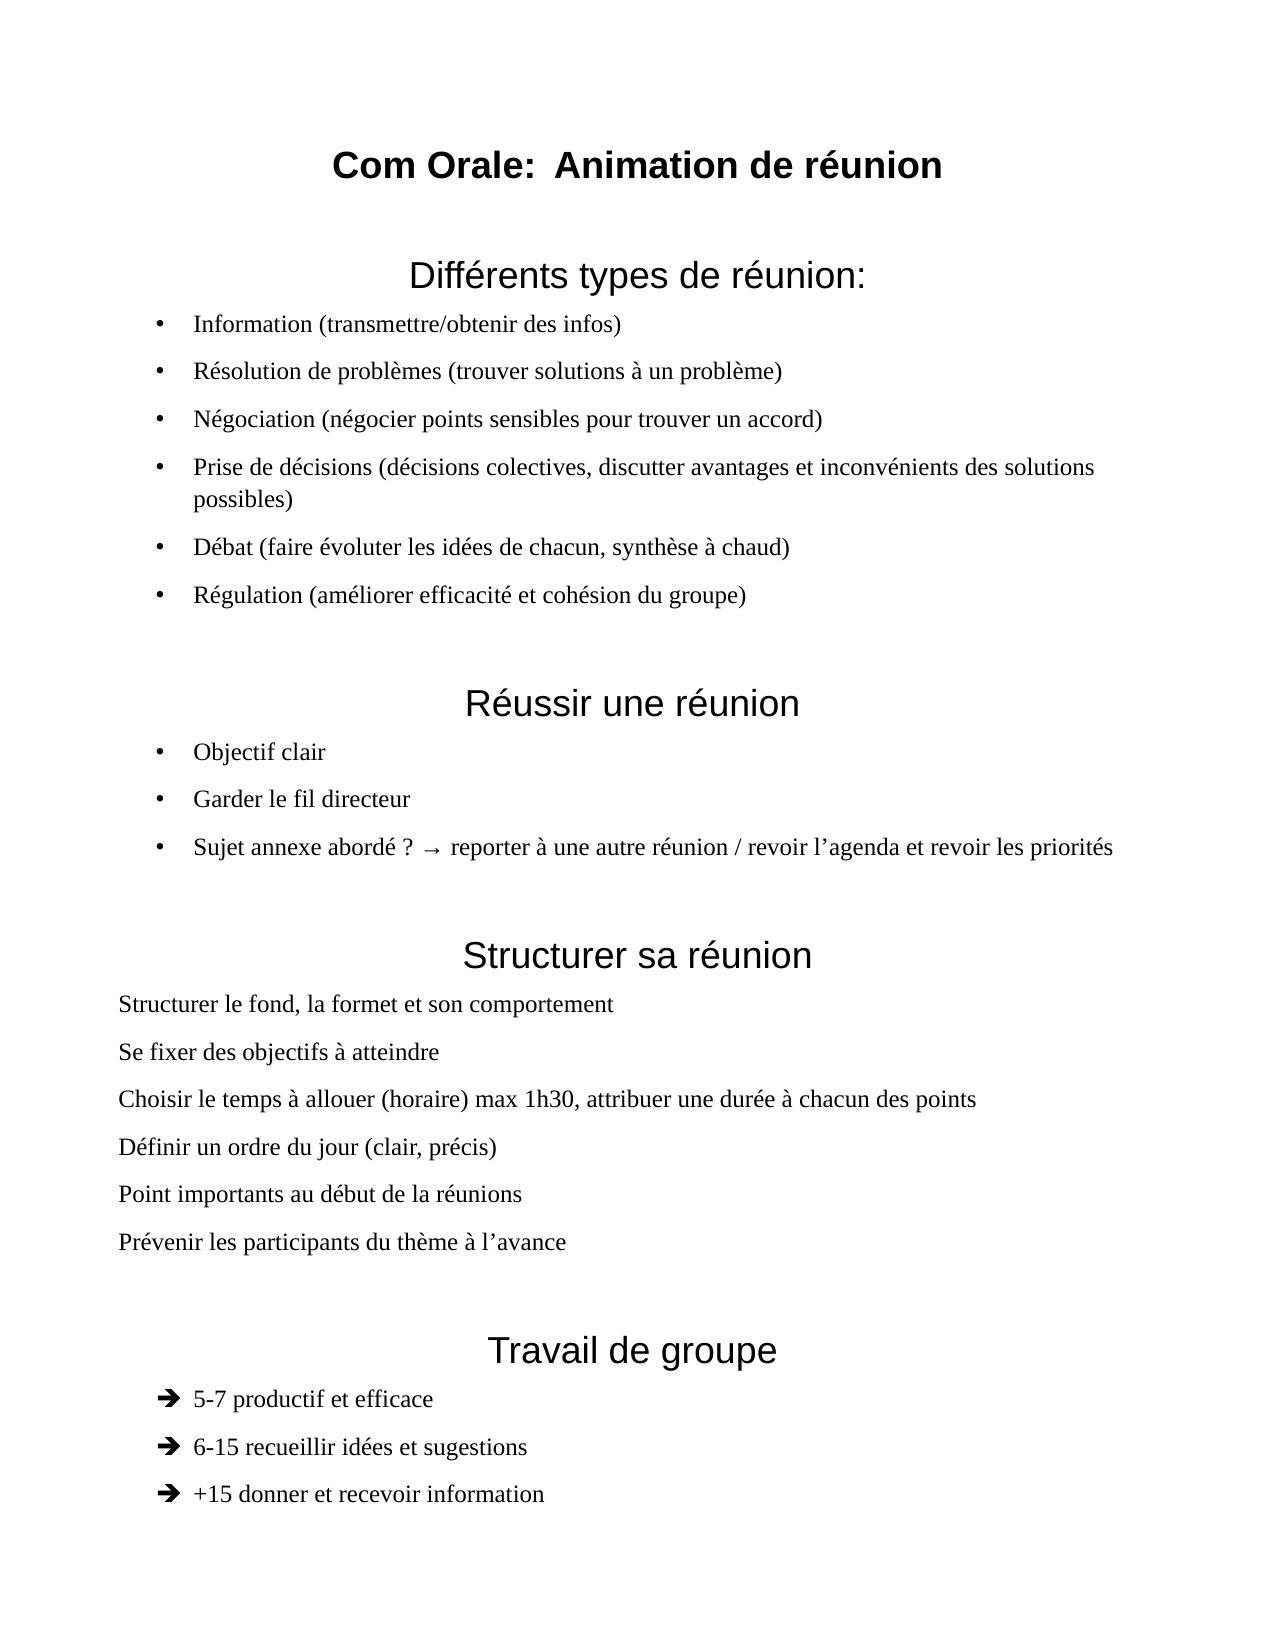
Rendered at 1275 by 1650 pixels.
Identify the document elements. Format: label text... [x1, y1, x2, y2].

text Point importants au début de la réunions [118, 1179, 1157, 1208]
list Régulation (améliorer efficacité et cohésion du groupe) [156, 580, 1157, 608]
list Sujet annexe abordé ? → reporter à une autre réunion / revoir l’agenda et revoir les priorités [156, 832, 1157, 861]
subtitle Travail de groupe [118, 1329, 1157, 1372]
subtitle Réussir une réunion [118, 681, 1157, 724]
subtitle Structurer sa réunion [118, 933, 1157, 977]
list Résolution de problèmes (trouver solutions à un problème) [156, 356, 1157, 385]
text Se fixer des objectifs à atteindre [118, 1037, 1157, 1066]
list Prise de décisions (décisions colectives, discutter avantages et inconvénients des solutions possibles) [156, 452, 1157, 513]
text Définir un ordre du jour (clair, précis) [118, 1132, 1157, 1161]
list Information (transmettre/obtenir des infos) [156, 309, 1157, 337]
list +15 donner et recevoir information [156, 1479, 1157, 1508]
list Garder le fil directeur [156, 784, 1157, 813]
list 6-15 recueillir idées et sugestions [156, 1432, 1157, 1461]
subtitle Com Orale: Animation de réunion [118, 143, 1157, 187]
list 5-7 productif et efficace [156, 1384, 1157, 1413]
text Structurer le fond, la formet et son comportement [118, 989, 1157, 1018]
text Prévenir les participants du thème à l’avance [118, 1227, 1157, 1256]
text Choisir le temps à allouer (horaire) max 1h30, attribuer une durée à chacun des points [118, 1084, 1157, 1113]
list Débat (faire évoluter les idées de chacun, synthèse à chaud) [156, 532, 1157, 561]
subtitle Différents types de réunion: [118, 253, 1157, 296]
list Objectif clair [156, 737, 1157, 766]
list Négociation (négocier points sensibles pour trouver un accord) [156, 404, 1157, 433]
